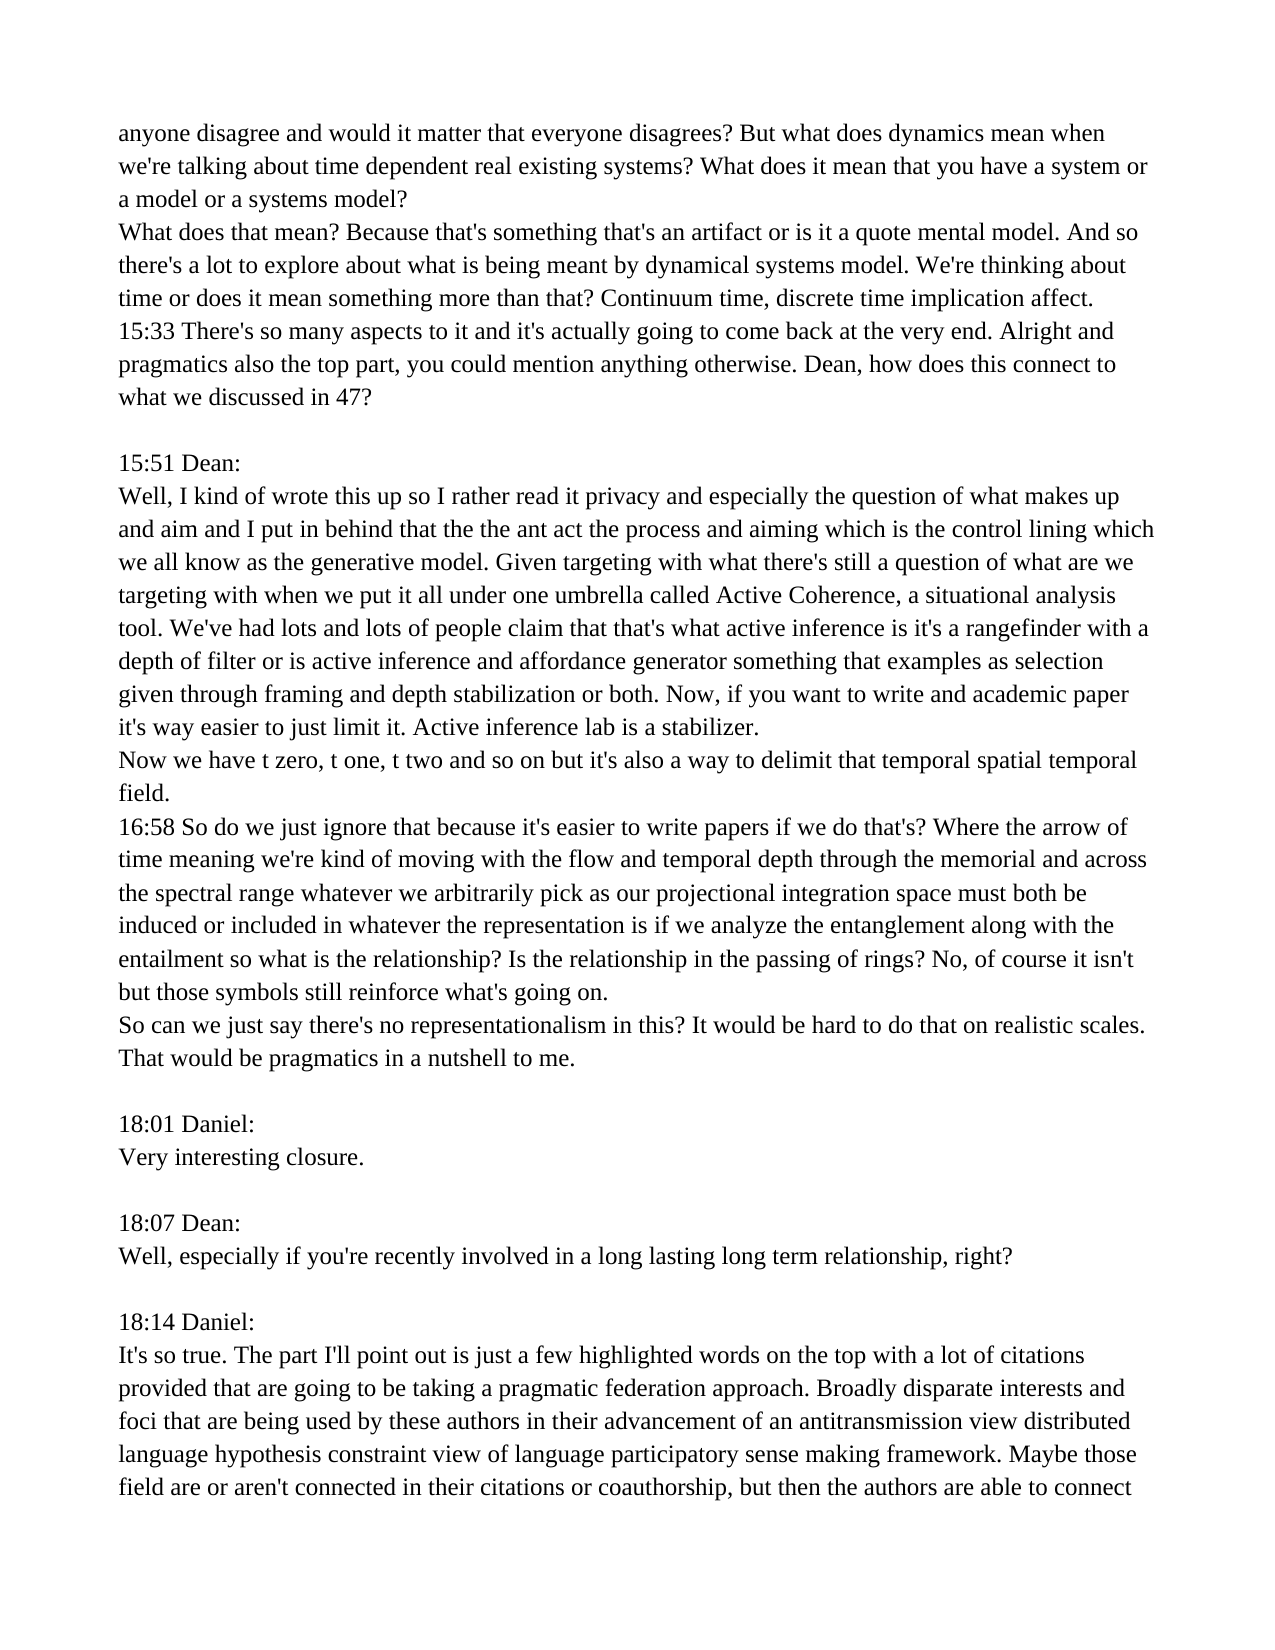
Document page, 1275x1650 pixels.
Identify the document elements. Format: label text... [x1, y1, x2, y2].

text 18:07 Dean: [118, 1208, 1157, 1237]
text 15:33 There's so many aspects to it and it's actually going to come back at the very end. Alright and pragmatics also the top part, you could mention anything otherwise. Dean, how does this connect to what we discussed in 47? [118, 316, 1157, 411]
text anyone disagree and would it matter that everyone disagrees? But what does dynamics mean when we're talking about time dependent real existing systems? What does it mean that you have a system or a model or a systems model? [118, 118, 1157, 213]
text It's so true. The part I'll point out is just a few highlighted words on the top with a lot of citations provided that are going to be taking a pragmatic federation approach. Broadly disparate interests and foci that are being used by these authors in their advancement of an antitransmission view distributed language hypothesis constraint view of language participatory sense making framework. Maybe those field are or aren't connected in their citations or coauthorship, but then the authors are able to connect [118, 1340, 1157, 1501]
text 16:58 So do we just ignore that because it's easier to write papers if we do that's? Where the arrow of time meaning we're kind of moving with the flow and temporal depth through the memorial and across the spectral range whatever we arbitrarily pick as our projectional integration space must both be induced or included in whatever the representation is if we analyze the entanglement along with the entailment so what is the relationship? Is the relationship in the passing of rings? No, of course it isn't but those symbols still reinforce what's going on. [118, 812, 1157, 1005]
text Well, especially if you're recently involved in a long lasting long term relationship, right? [118, 1241, 1157, 1269]
text 15:51 Dean: [118, 448, 1157, 477]
text Very interesting closure. [118, 1142, 1157, 1171]
text Now we have t zero, t one, t two and so on but it's also a way to delimit that temporal spatial temporal field. [118, 746, 1157, 807]
text What does that mean? Because that's something that's an artifact or is it a quote mental model. And so there's a lot to explore about what is being meant by dynamical systems model. We're thinking about time or does it mean something more than that? Continuum time, discrete time implication affect. [118, 217, 1157, 312]
text 18:01 Daniel: [118, 1109, 1157, 1137]
text Well, I kind of wrote this up so I rather read it privacy and especially the question of what makes up and aim and I put in behind that the the ant act the process and aiming which is the control lining which we all know as the generative model. Given targeting with what there's still a question of what are we targeting with when we put it all under one umbrella called Active Coherence, a situational analysis tool. We've had lots and lots of people claim that that's what active inference is it's a rangefinder with a depth of filter or is active inference and affordance generator something that examples as selection given through framing and depth stabilization or both. Now, if you want to write and academic paper it's way easier to just limit it. Active inference lab is a stabilizer. [118, 481, 1157, 741]
text So can we just say there's no representationalism in this? It would be hard to do that on realistic scales. That would be pragmatics in a nutshell to me. [118, 1010, 1157, 1071]
text 18:14 Daniel: [118, 1307, 1157, 1336]
